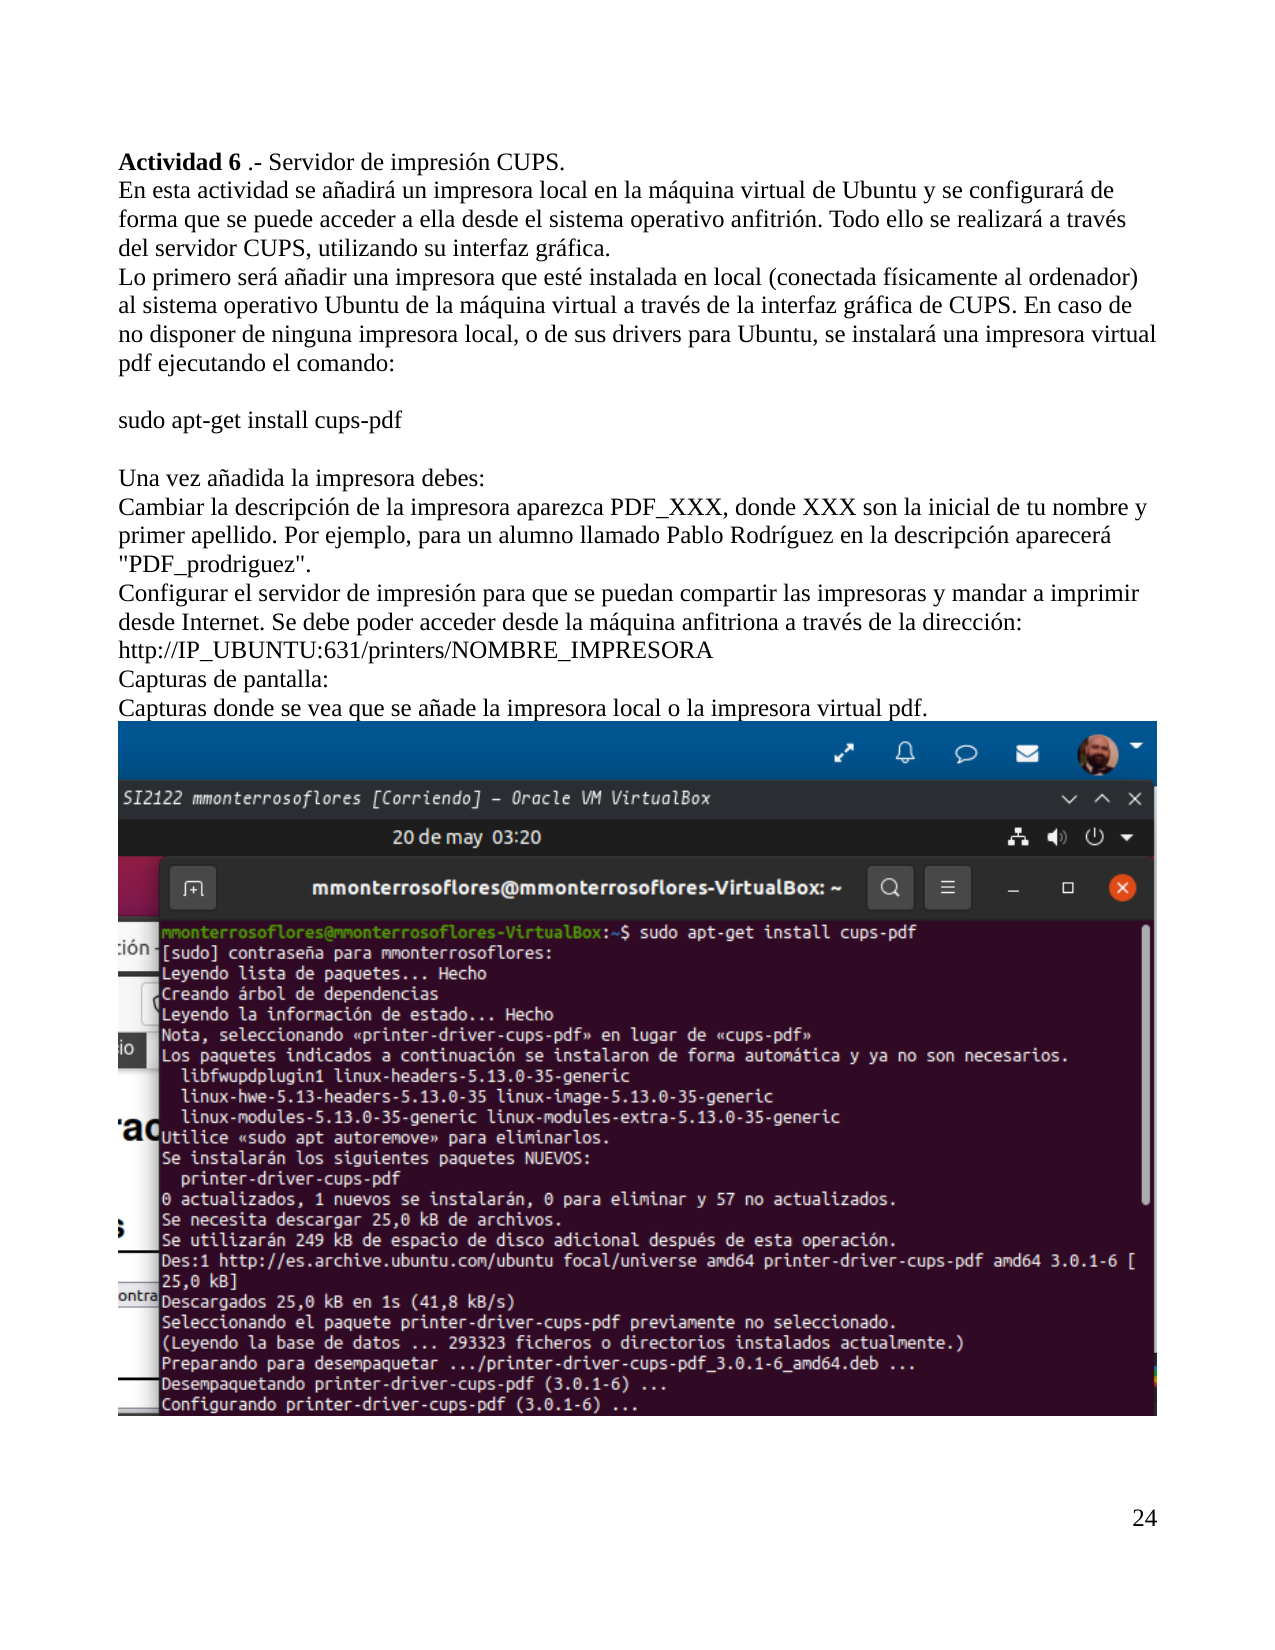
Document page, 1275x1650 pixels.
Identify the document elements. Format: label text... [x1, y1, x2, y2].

text Configurar el servidor de impresión para que se puedan compartir las impresoras y mandar a imprimir desde Internet. Se debe poder acceder desde la máquina anfitriona a través de la dirección: http://IP_UBUNTU:631/printers/NOMBRE_IMPRESORA [118, 578, 1157, 664]
text En esta actividad se añadirá un impresora local en la máquina virtual de Ubuntu y se configurará de forma que se puede acceder a ella desde el sistema operativo anfitrión. Todo ello se realizará a través del servidor CUPS, utilizando su interfaz gráfica. [118, 176, 1157, 262]
text Actividad 6 .- Servidor de impresión CUPS. [118, 147, 1157, 176]
text Una vez añadida la impresora debes: [118, 463, 1157, 492]
text Capturas donde se vea que se añade la impresora local o la impresora virtual pdf. [118, 693, 1157, 721]
text Lo primero será añadir una impresora que esté instalada en local (conectada físicamente al ordenador) al sistema operativo Ubuntu de la máquina virtual a través de la interfaz gráfica de CUPS. En caso de no disponer de ninguna impresora local, o de sus drivers para Ubuntu, se instalará una impresora virtual pdf ejecutando el comando: [118, 262, 1157, 377]
text Capturas de pantalla: [118, 664, 1157, 693]
picture [118, 721, 1157, 1416]
table_header [118, 1416, 1157, 1444]
text sudo apt-get install cups-pdf [118, 406, 1157, 434]
text Cambiar la descripción de la impresora aparezca PDF_XXX, donde XXX son la inicial de tu nombre y primer apellido. Por ejemplo, para un alumno llamado Pablo Rodríguez en la descripción aparecerá "PDF_prodriguez". [118, 492, 1157, 578]
